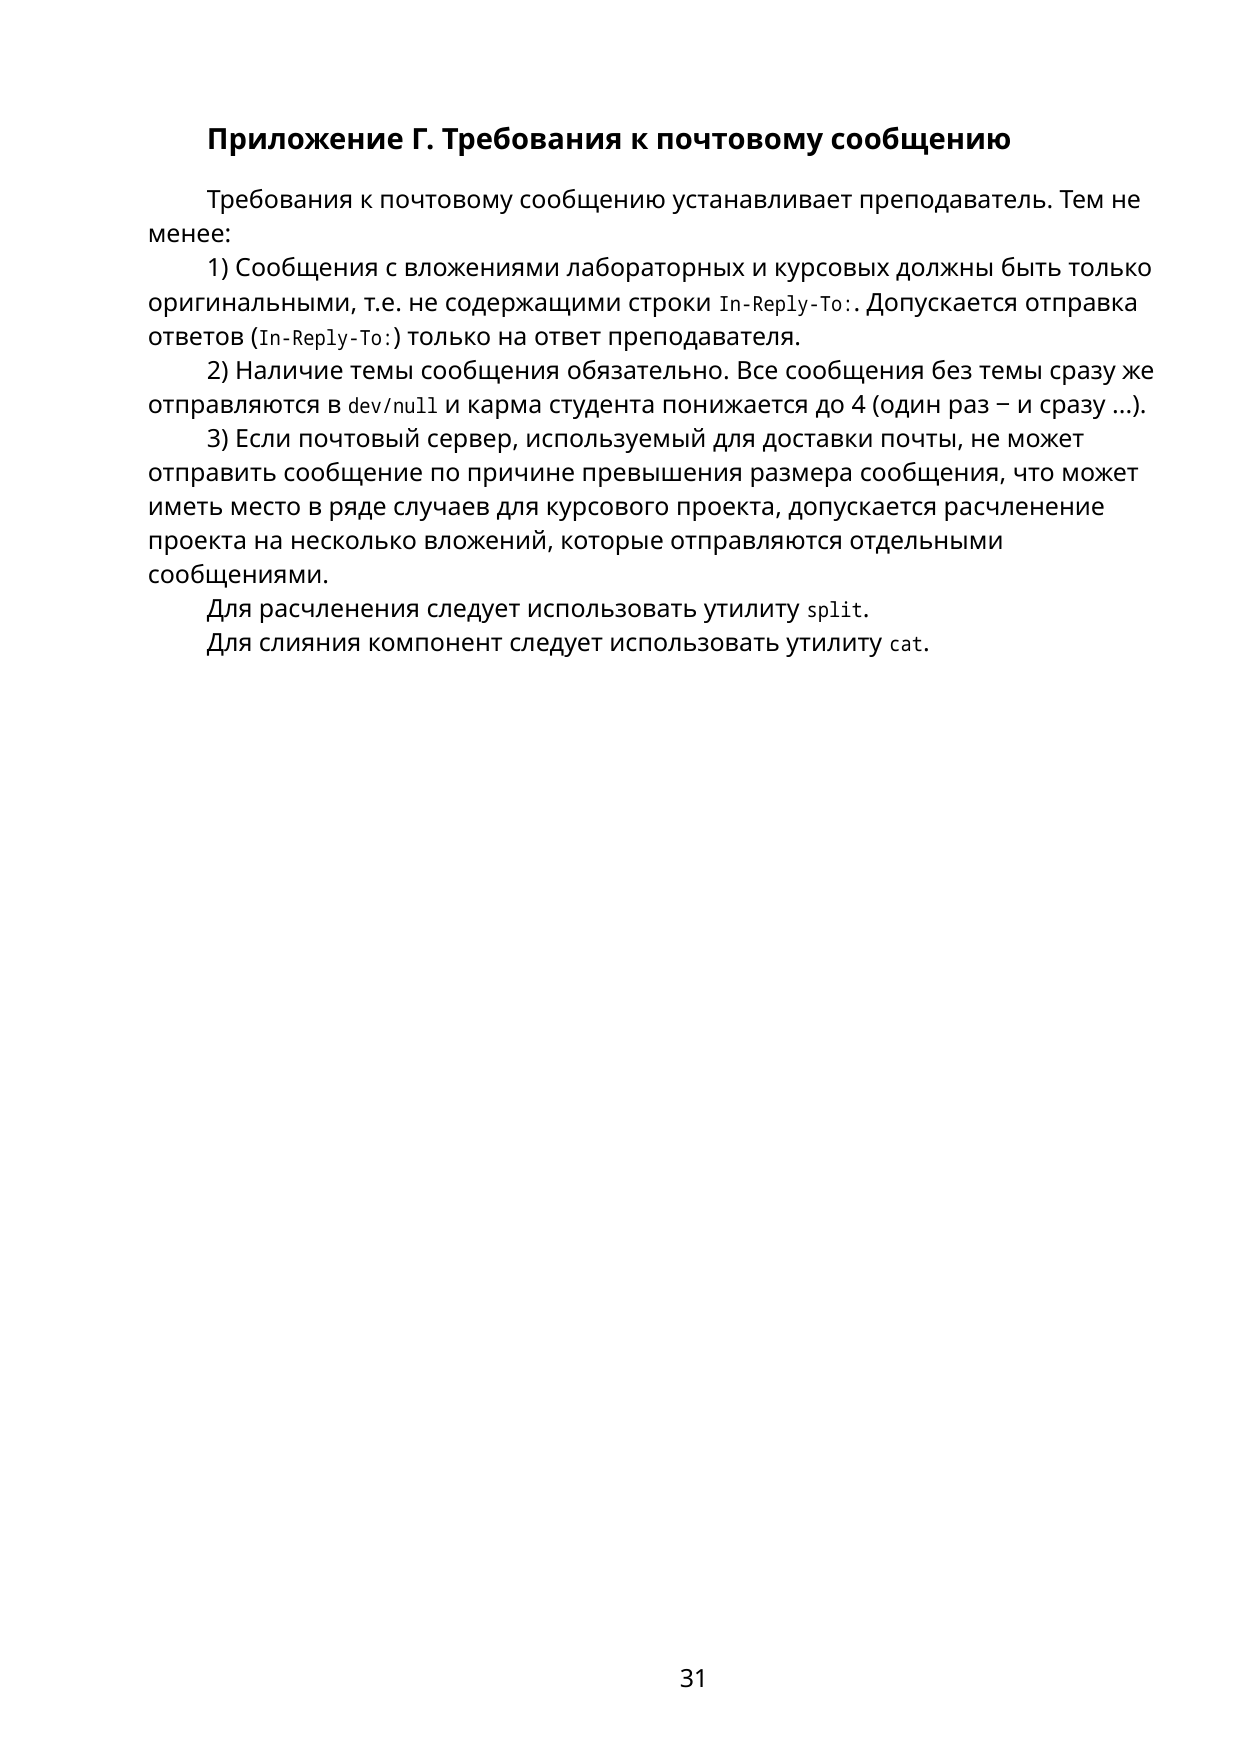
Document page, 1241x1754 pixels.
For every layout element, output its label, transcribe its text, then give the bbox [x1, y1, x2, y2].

text 2) Наличие темы сообщения обязательно. Все сообщения без темы сразу же отправляются в dev/null и карма студента понижается до 4 (один раз ‒ и сразу ...). [148, 352, 1181, 420]
text 1) Сообщения с вложениями лабораторных и курсовых должны быть только оригинальными, т.е. не содержащими строки In-Reply-To:. Допускается отправка ответов (In-Reply-To:) только на ответ преподавателя. [148, 250, 1181, 352]
text Для расчленения следует использовать утилиту split. [148, 591, 1181, 625]
subtitle Приложение Г. Требования к почтовому сообщению [148, 118, 1181, 158]
text Требования к почтовому сообщению устанавливает преподаватель. Тем не менее: [148, 182, 1181, 250]
text Для слияния компонент следует использовать утилиту cat. [148, 625, 1181, 659]
text 3) Если почтовый сервер, используемый для доставки почты, не может отправить сообщение по причине превышения размера сообщения, что может иметь место в ряде случаев для курсового проекта, допускается расчленение проекта на несколько вложений, которые отправляются отдельными сообщениями. [148, 420, 1181, 591]
